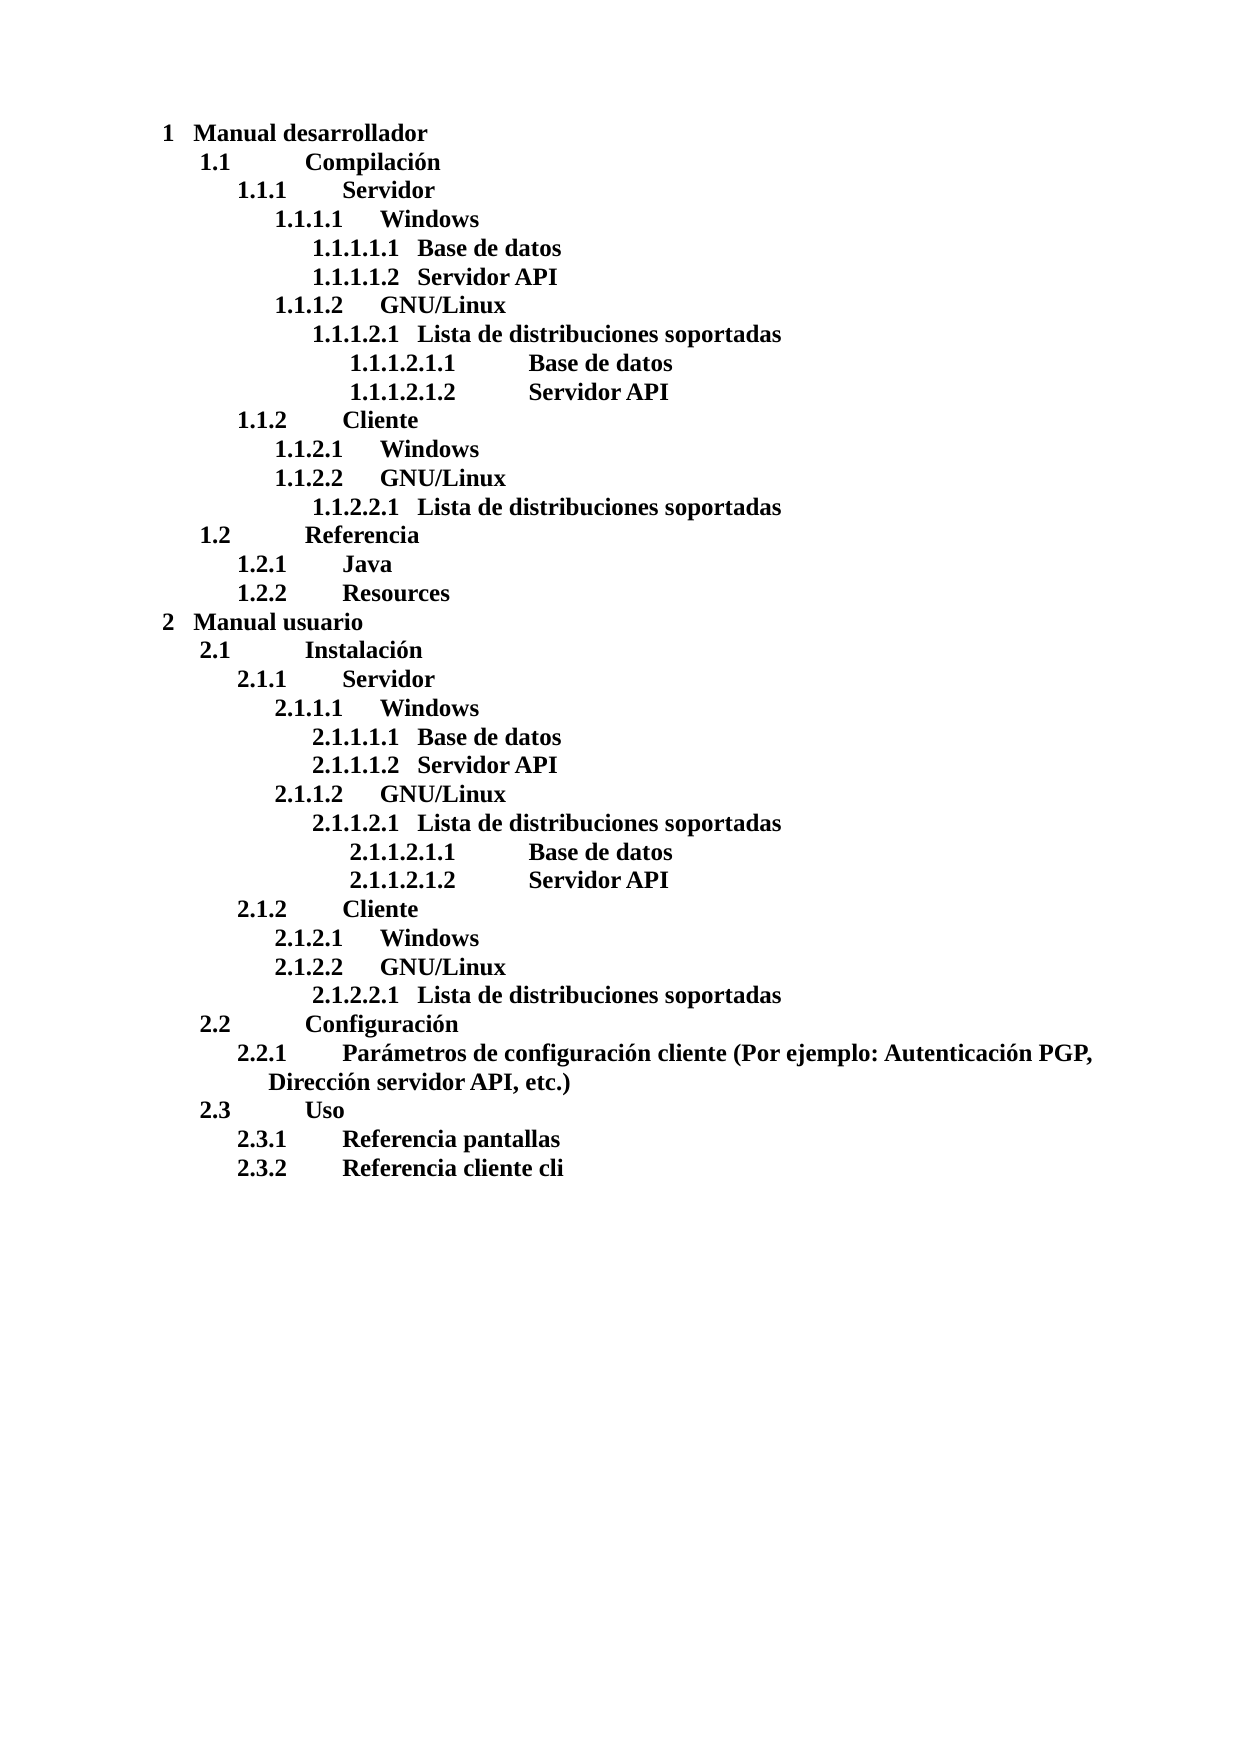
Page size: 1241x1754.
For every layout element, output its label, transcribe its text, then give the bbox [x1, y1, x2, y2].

list Compilación [193, 147, 1122, 176]
list Servidor [231, 176, 1122, 204]
list Manual desarrollador [156, 118, 1122, 147]
list Instalación [193, 636, 1122, 664]
list Windows [268, 693, 1122, 722]
list Java [231, 549, 1122, 578]
list Lista de distribuciones soportadas [306, 981, 1122, 1009]
list Windows [268, 923, 1122, 952]
list Cliente [231, 406, 1122, 434]
list Windows [268, 434, 1122, 463]
list Servidor API [306, 751, 1122, 779]
list Resources [231, 578, 1122, 607]
list Uso [193, 1096, 1122, 1124]
list Windows [268, 204, 1122, 233]
list Servidor API [306, 262, 1122, 291]
list Referencia cliente cli [231, 1153, 1122, 1182]
list Cliente [231, 894, 1122, 923]
list Servidor API [343, 377, 1122, 406]
list Lista de distribuciones soportadas [306, 492, 1122, 521]
list GNU/Linux [268, 291, 1122, 319]
list Referencia [193, 521, 1122, 549]
list Servidor API [343, 866, 1122, 894]
list Base de datos [343, 837, 1122, 866]
list Lista de distribuciones soportadas [306, 319, 1122, 348]
list GNU/Linux [268, 952, 1122, 981]
list Referencia pantallas [231, 1124, 1122, 1153]
list Lista de distribuciones soportadas [306, 808, 1122, 837]
list Configuración [193, 1009, 1122, 1038]
list Servidor [231, 664, 1122, 693]
list Base de datos [306, 233, 1122, 262]
list Base de datos [343, 348, 1122, 377]
list Parámetros de configuración cliente (Por ejemplo: Autenticación PGP, Dirección servidor API, etc.) [231, 1038, 1122, 1096]
list Base de datos [306, 722, 1122, 751]
list GNU/Linux [268, 463, 1122, 492]
list GNU/Linux [268, 779, 1122, 808]
list Manual usuario [156, 607, 1122, 636]
